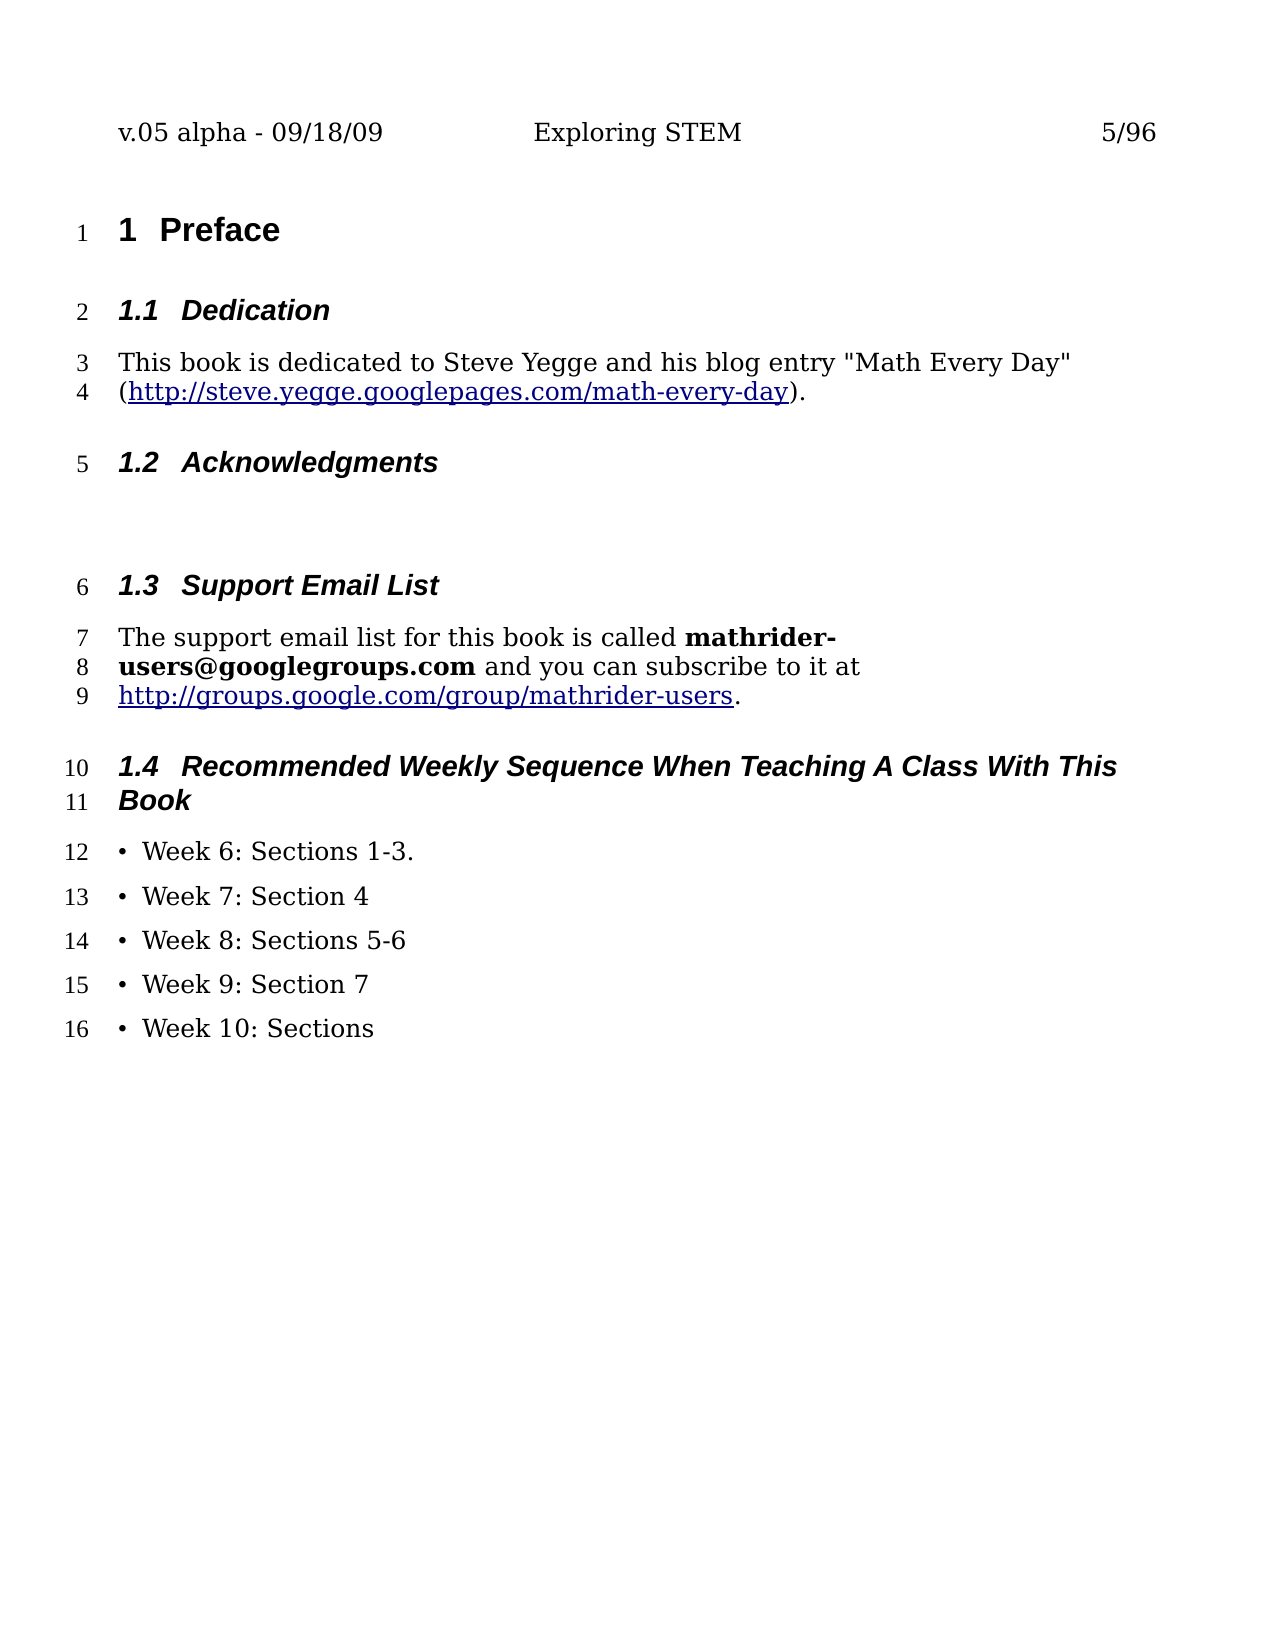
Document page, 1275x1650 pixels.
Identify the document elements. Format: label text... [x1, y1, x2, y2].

text The support email list for this book is called mathrider-users@googlegroups.com and you can subscribe to it at http://groups.google.com/group/mathrider-users. [118, 622, 1157, 710]
list Week 7: Section 4 [118, 882, 1157, 911]
list Week 9: Section 7 [118, 970, 1157, 999]
subtitle Recommended Weekly Sequence When Teaching A Class With This Book [118, 749, 1157, 817]
text This book is dedicated to Steve Yegge and his blog entry "Math Every Day" (http://steve.yegge.googlepages.com/math-every-day). [118, 348, 1157, 406]
list Week 6: Sections 1-3. [118, 837, 1157, 867]
subtitle Preface [118, 210, 1157, 248]
list Week 10: Sections [118, 1014, 1157, 1043]
list Week 8: Sections 5-6 [118, 926, 1157, 955]
subtitle Support Email List [118, 568, 1157, 602]
subtitle Dedication [118, 293, 1157, 327]
subtitle Acknowledgments [118, 445, 1157, 479]
